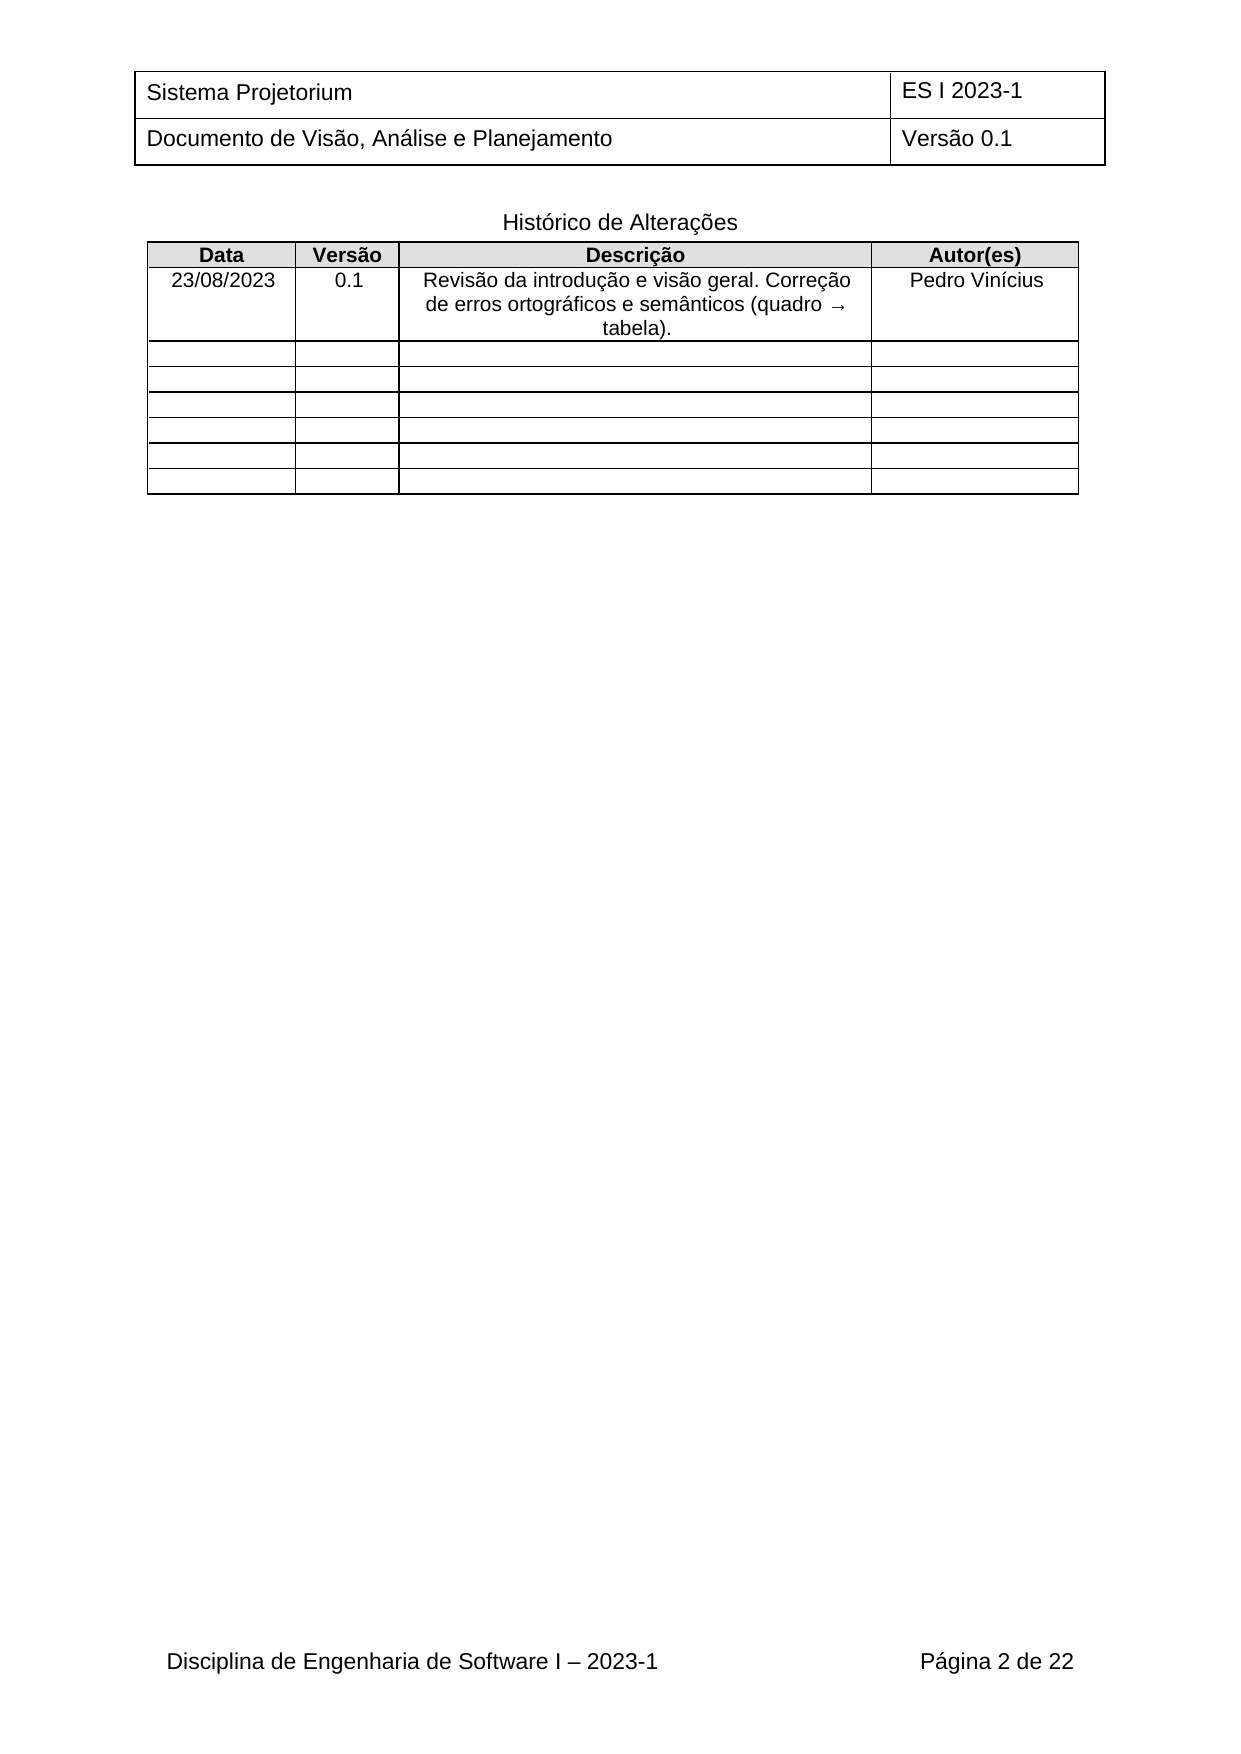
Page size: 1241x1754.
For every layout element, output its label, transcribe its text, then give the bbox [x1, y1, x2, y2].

table_cell [872, 444, 1078, 468]
table_cell [872, 393, 1078, 417]
table_cell [296, 393, 398, 417]
table_cell [400, 393, 871, 417]
table_cell 23/08/2023 [148, 268, 295, 340]
table_cell [148, 418, 295, 442]
table_cell [400, 469, 871, 493]
table_cell Pedro Vinícius [872, 268, 1078, 340]
table_header Versão [296, 243, 398, 267]
table_cell [400, 342, 871, 366]
table_cell [296, 418, 398, 442]
table_cell [148, 367, 295, 391]
table_header Descrição [400, 243, 871, 267]
table_cell [148, 469, 295, 493]
table_cell [872, 367, 1078, 391]
table_cell [148, 443, 295, 468]
table_cell [872, 469, 1078, 493]
table_cell [872, 418, 1078, 442]
table_header Autor(es) [872, 243, 1078, 267]
table_cell [872, 342, 1078, 366]
table_cell 0.1 [296, 268, 398, 340]
table_cell [296, 342, 398, 366]
table_cell [400, 444, 871, 468]
text Histórico de Alterações [148, 208, 1092, 235]
table_header Data [148, 243, 295, 267]
table_cell [148, 341, 295, 366]
table_cell [148, 392, 295, 417]
table_cell Revisão da introdução e visão geral. Correção de erros ortográficos e semânticos (quadro → tabela). [400, 268, 871, 340]
table_cell [296, 367, 398, 391]
table_cell [296, 444, 398, 468]
table_cell [400, 418, 871, 442]
table_cell [296, 469, 398, 493]
table_cell [400, 367, 871, 391]
